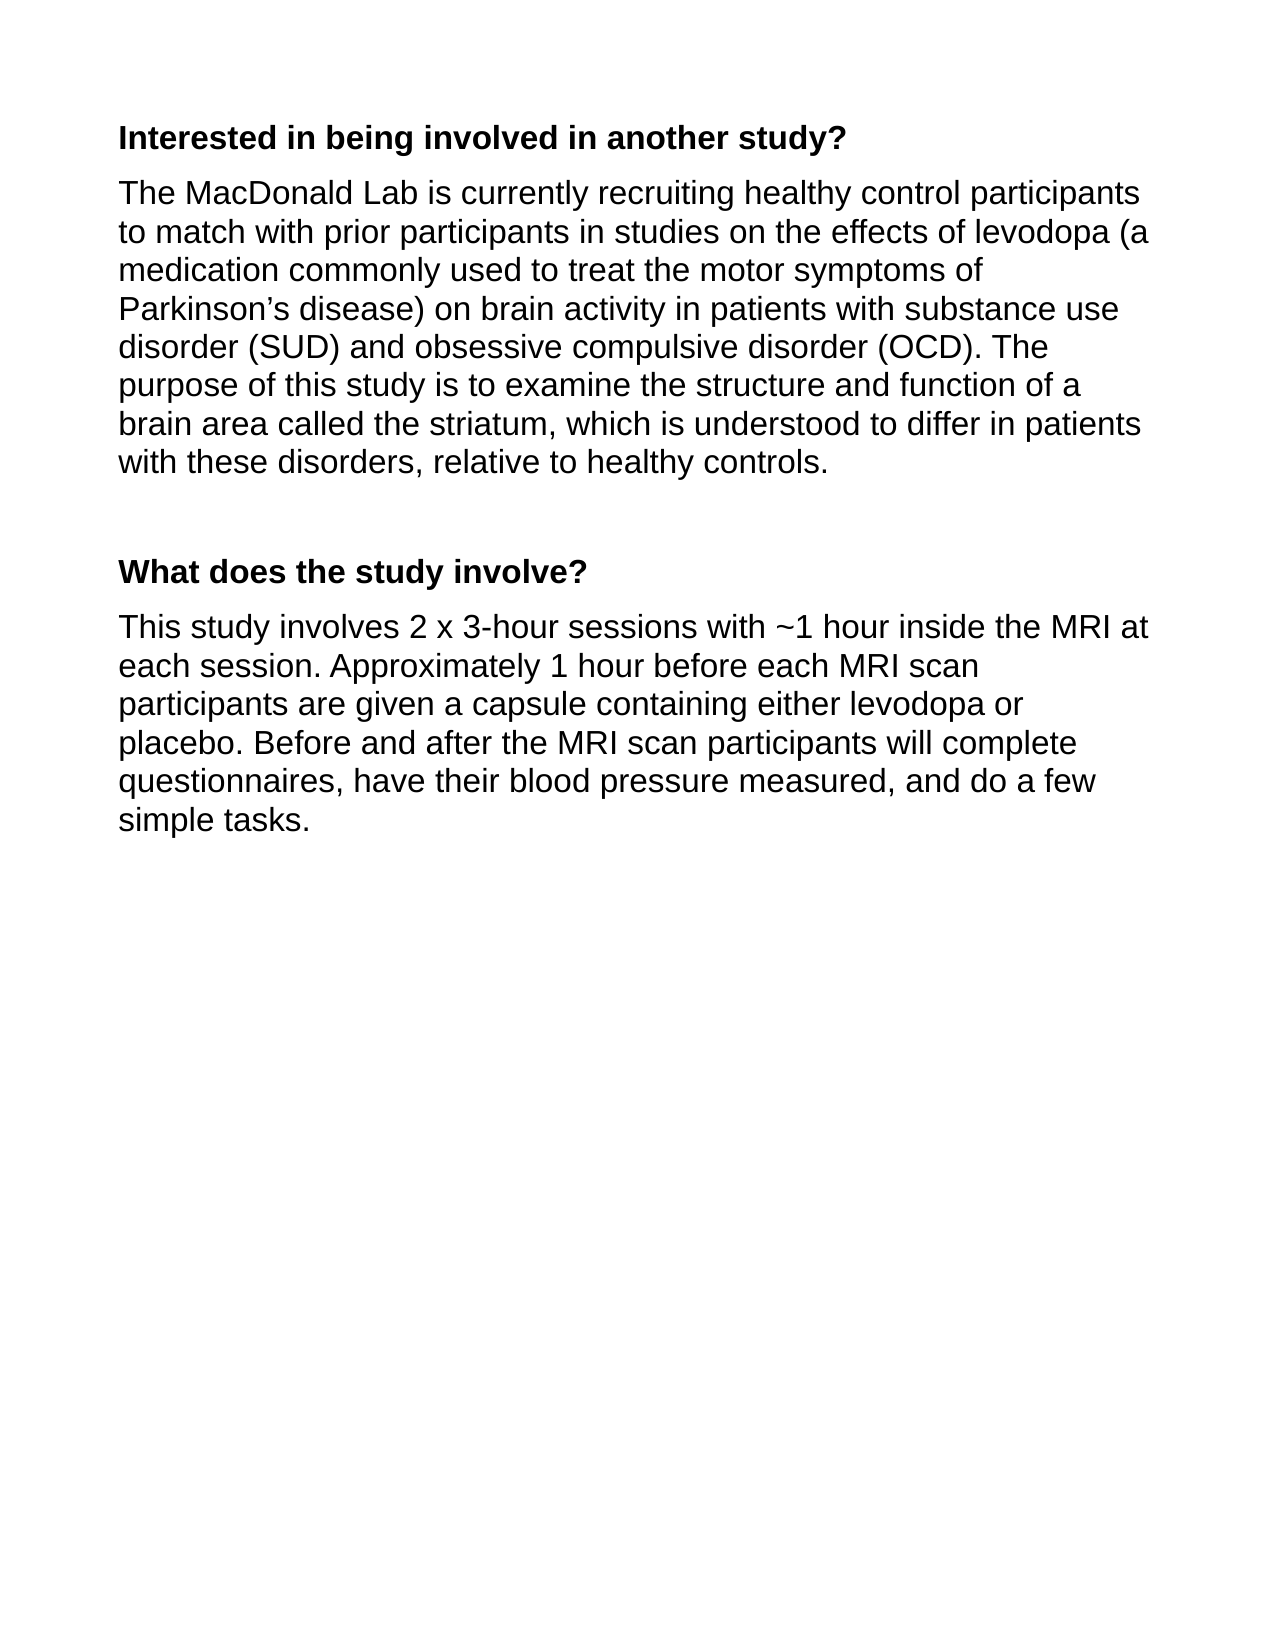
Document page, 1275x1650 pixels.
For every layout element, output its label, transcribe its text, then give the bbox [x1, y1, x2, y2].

text This study involves 2 x 3-hour sessions with ~1 hour inside the MRI at each session. Approximately 1 hour before each MRI scan participants are given a capsule containing either levodopa or placebo. Before and after the MRI scan participants will complete questionnaires, have their blood pressure measured, and do a few simple tasks. [118, 608, 1157, 838]
text What does the study involve? [118, 552, 1157, 591]
text Interested in being involved in another study? [118, 118, 1157, 157]
text The MacDonald Lab is currently recruiting healthy control participants to match with prior participants in studies on the effects of levodopa (a medication commonly used to treat the motor symptoms of Parkinson’s disease) on brain activity in patients with substance use disorder (SUD) and obsessive compulsive disorder (OCD). The purpose of this study is to examine the structure and function of a brain area called the striatum, which is understood to differ in patients with these disorders, relative to healthy controls. [118, 173, 1157, 481]
